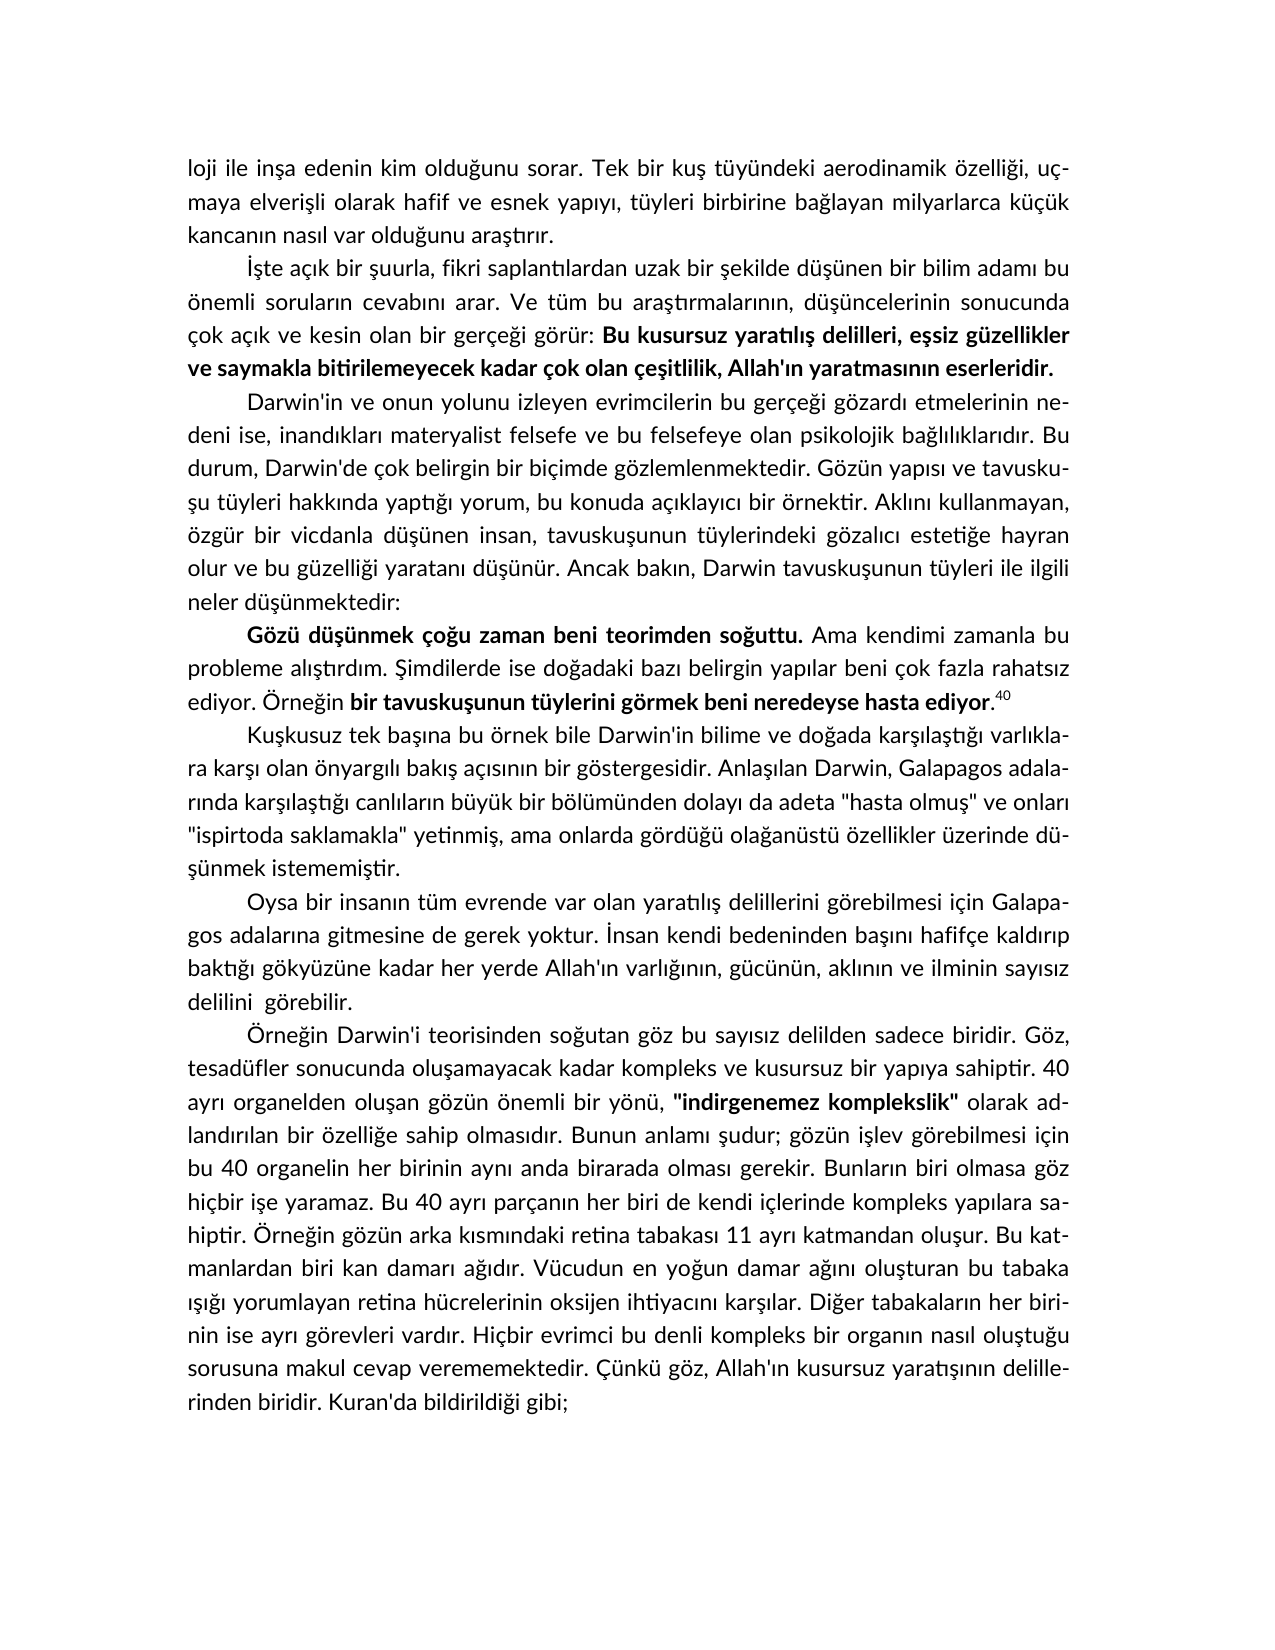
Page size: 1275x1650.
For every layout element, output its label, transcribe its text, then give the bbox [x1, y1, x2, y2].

text İş­te açık bir şu­ur­la, fik­ri sap­lan­tı­lar­dan uzak bir şe­kil­de dü­şü­nen bir bi­lim ada­mı bu önem­li so­ru­la­rın ce­va­bı­nı arar. Ve tüm bu araş­tır­ma­la­rı­nın, dü­şün­ce­le­ri­nin so­nu­cun­da çok açık ve ke­sin olan bir ger­çe­ği gö­rür: Bu ku­sur­suz yaratılış delilleri, eş­siz gü­zel­lik­ler ve say­mak­la bi­ti­ri­le­me­ye­cek ka­dar çok olan çe­şit­li­lik, Al­lah'ın ya­rat­ma­sı­nın eser­le­ri­dir. [187, 250, 1070, 383]
text Ör­ne­ğin Dar­win'i te­ori­sin­den so­ğu­tan göz bu sa­yı­sız de­lil­den sa­de­ce bi­ri­dir. Göz, te­sa­düf­ler so­nu­cun­da olu­şa­ma­ya­cak ka­dar komp­leks ve ku­sur­suz bir ya­pı­ya sa­hip­tir. 40 ay­rı or­ga­nel­den olu­şan gö­zün önem­li bir yö­nü, "in­dir­ge­ne­mez komp­leks­lik" ola­rak ad­lan­dı­rı­lan bir özel­li­ğe sa­hip ol­ma­sı­dır. Bu­nun an­la­mı şu­dur; gö­zün iş­lev gö­re­bil­me­si için bu 40 or­ga­ne­lin her bi­ri­nin ay­nı an­da bi­ra­ra­da ol­ma­sı ge­re­kir. Bun­la­rın bi­ri ol­ma­sa göz hiç­bir işe ya­ra­maz. Bu 40 ay­rı par­ça­nın her bi­ri de ken­di iç­le­rin­de kompleks yapılara sa­hip­tir. Ör­ne­ğin gö­zün ar­ka kıs­mın­da­ki re­ti­na ta­ba­ka­sı 11 ay­rı kat­man­dan olu­şur. Bu kat­man­lar­dan bi­ri kan da­ma­rı ağı­dır. Vü­cu­dun en yo­ğun da­mar ağı­nı oluş­tu­ran bu ta­ba­ka ışı­ğı yo­rum­la­yan re­ti­na hüc­re­le­ri­nin ok­si­jen ih­ti­ya­cı­nı kar­şı­lar. Di­ğer ta­ba­ka­la­rın her bi­ri­nin ise ay­rı gö­rev­le­ri var­dır. Hiç­bir ev­rim­ci bu den­li komp­leks bir or­ga­nın na­sıl oluş­tu­ğu so­ru­su­na ma­kul ce­vap ve­re­me­mek­te­dir. Çün­kü göz, Al­lah'ın ku­sur­suz ya­ra­tı­şı­nın de­lil­le­rin­den bi­ri­dir. Ku­ran'da bil­di­ril­di­ği gi­bi; [187, 1017, 1070, 1417]
text Gö­zü dü­şün­mek ço­ğu za­man be­ni te­orim­den so­ğut­tu. Ama ken­di­mi za­man­la bu prob­le­me alış­tır­dım. Şim­di­ler­de ise do­ğa­da­ki ba­zı be­lir­gin ya­pı­lar be­ni çok faz­la ra­hat­sız edi­yor. Ör­ne­ğin bir ta­vus­ku­şu­nun tüy­le­ri­ni gör­mek be­ni ne­re­dey­se has­ta edi­yor.40 [187, 617, 1070, 717]
text Kuş­ku­suz tek ba­şı­na bu ör­nek bi­le Dar­win'in bi­li­me ve do­ğa­da kar­şı­laş­tı­ğı var­lık­la­ra kar­şı olan ön­yar­gı­lı ba­kış açı­sı­nın bir gös­ter­ge­si­dir. An­la­şı­lan Dar­win, Ga­la­pa­gos ada­la­rın­da kar­şı­laş­tı­ğı can­lı­la­rın bü­yük bir bö­lü­mün­den do­la­yı da ade­ta "has­ta ol­muş" ve on­la­rı "is­pir­to­da sak­la­mak­la" ye­tin­miş, ama on­lar­da gör­dü­ğü ola­ğa­nüs­tü özel­lik­ler üze­rin­de dü­şün­mek is­te­me­miş­tir. [187, 717, 1070, 883]
text Dar­win'in ve onun yo­lu­nu iz­le­yen ev­rim­ci­le­rin bu ger­çe­ği gö­zar­dı et­me­le­ri­nin ne­de­ni ise, inan­dık­la­rı ma­ter­ya­list fel­se­fe ve bu fel­se­fe­ye olan psi­ko­lo­jik bağ­lı­lık­la­rı­dır. Bu du­rum, Dar­win'de çok be­lir­gin bir bi­çim­de göz­lem­len­mek­te­dir. Gö­zün ya­pı­sı ve ta­vus­ku­şu tüy­le­ri hak­kın­da yap­tı­ğı yo­rum, bu ko­nu­da açık­la­yı­cı bir ör­nek­tir. Ak­lı­nı kul­lan­ma­yan, öz­gür bir vic­dan­la dü­şü­nen in­san, ta­vus­ku­şu­nun tüy­le­rin­de­ki gö­za­lı­cı es­te­ti­ğe hay­ran olur ve bu gü­zel­li­ği ya­ra­ta­nı dü­şü­nür. An­cak ba­kın, Dar­win ta­vus­ku­şu­nun tüy­le­ri ile il­gi­li ne­ler dü­şün­mek­te­dir: [187, 383, 1070, 617]
text lo­ji ile in­şa ede­nin kim ol­du­ğu­nu so­rar. Tek bir kuş tü­yün­de­ki ae­ro­di­na­mik özel­li­ği, uç­ma­ya el­ve­riş­li ola­rak ha­fif ve es­nek ya­pı­yı, tüy­le­ri bir­bi­ri­ne bağ­la­yan mil­yar­lar­ca kü­çük kan­ca­nın na­sıl var ol­du­ğu­nu araş­tı­rır. [187, 150, 1070, 250]
text Oy­sa bir in­sa­nın tüm ev­ren­de var olan ya­ra­tı­lış de­lil­le­ri­ni gö­re­bil­me­si için Ga­la­pa­gos ada­la­rı­na git­me­si­ne de ge­rek yok­tur. İn­san ken­di be­de­nin­den ba­şı­nı ha­fif­çe kal­dı­rıp bak­tı­ğı gök­yü­zü­ne ka­dar her yer­de Al­lah'ın var­lı­ğı­nın, gü­cü­nün, ak­lı­nın ve il­mi­nin sa­yı­sız de­li­li­ni gö­re­bi­lir. [187, 883, 1070, 1017]
